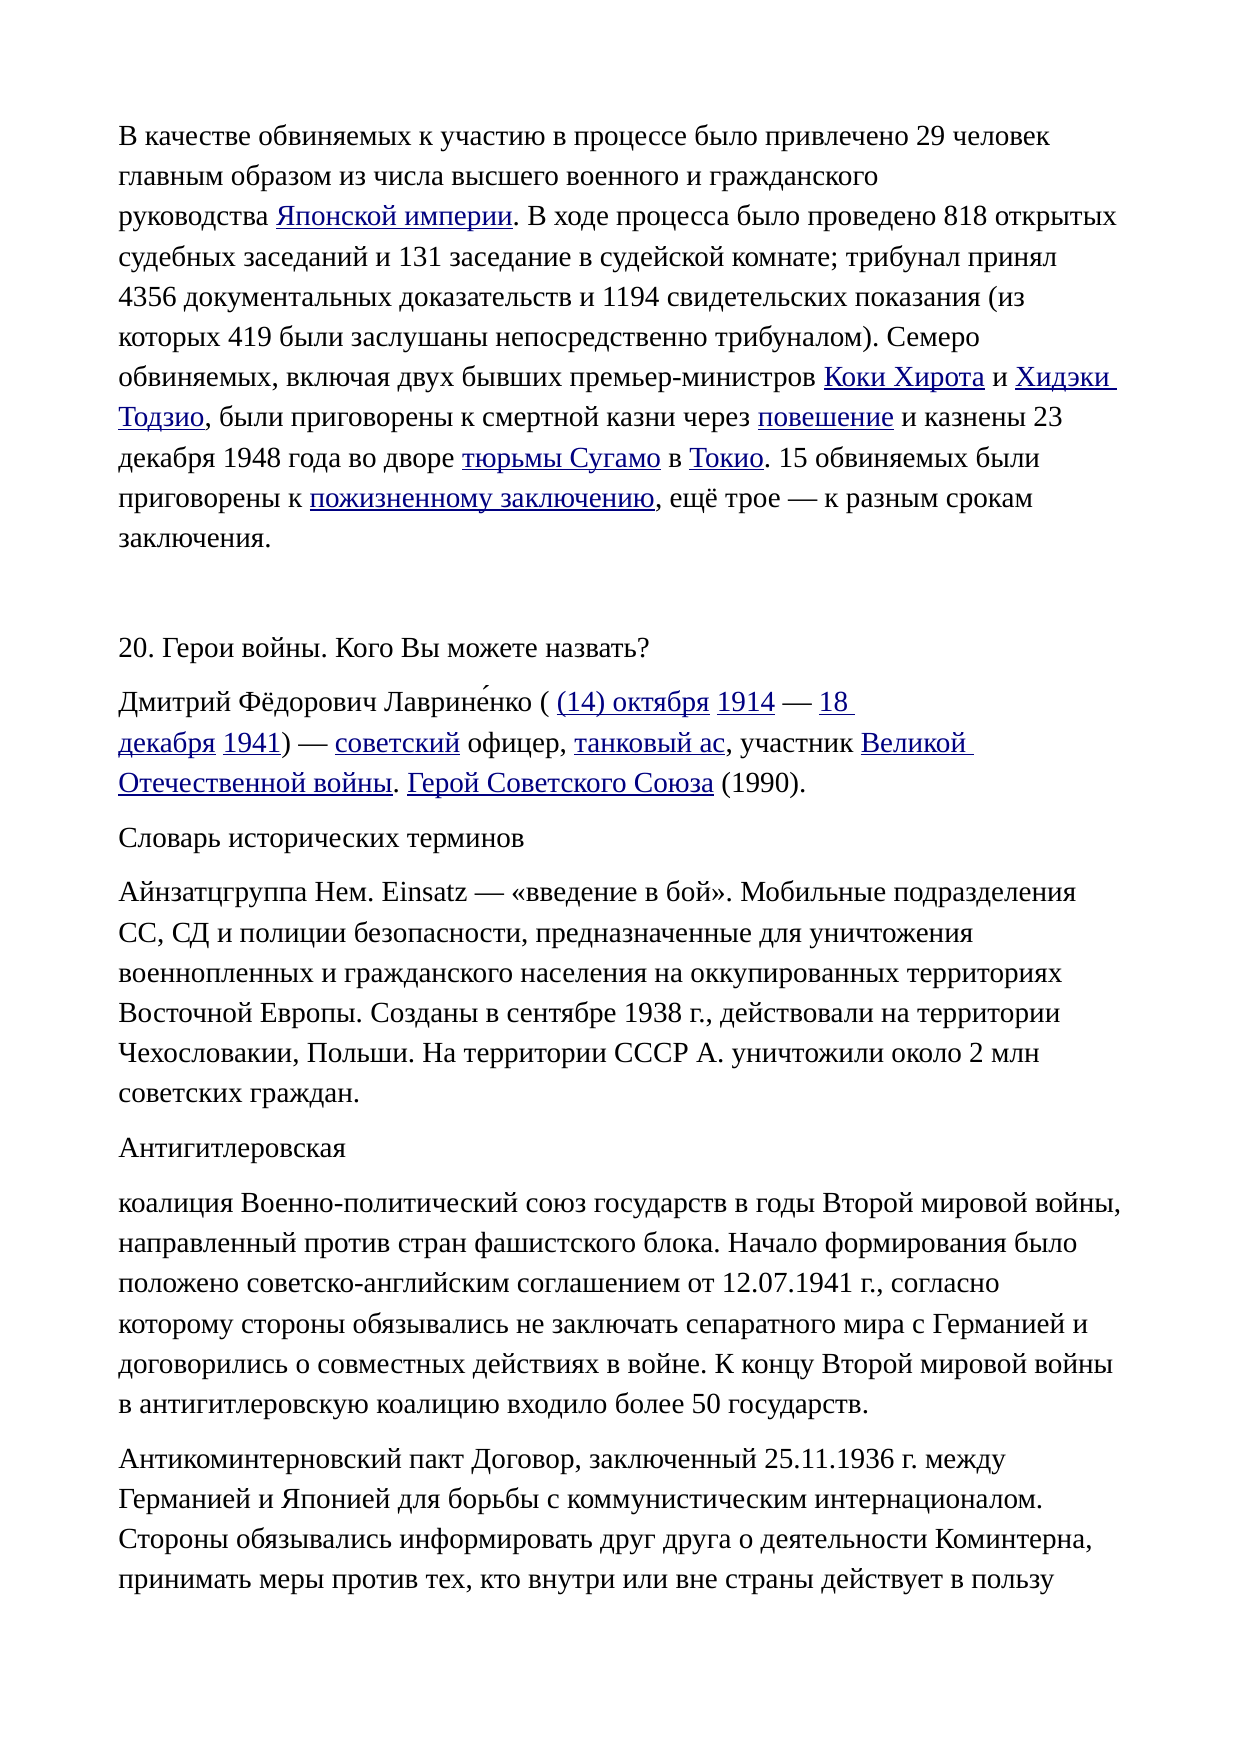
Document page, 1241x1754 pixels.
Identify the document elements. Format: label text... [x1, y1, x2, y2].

text 20. Герои войны. Кого Вы можете назвать? [118, 630, 1122, 663]
text Айнзатцгруппа Нем. Einsatz — «введение в бой». Мобильные подразделения СС, СД и полиции безопасности, предназначенные для уничтожения военнопленных и гражданского населения на оккупированных территориях Восточной Европы. Созданы в сентябре 1938 г., действовали на территории Чехословакии, Польши. На территории СССР А. уничтожили около 2 млн советских граждан. [118, 874, 1122, 1109]
text коалиция Военно-политический союз государств в годы Второй мировой войны, направленный против стран фашистского блока. Начало формирования было положено советско-английским соглашением от 12.07.1941 г., согласно которому стороны обязывались не заключать сепаратного мира с Германией и договорились о совместных действиях в войне. К концу Второй мировой войны в антигитлеровскую коалицию входило более 50 государств. [118, 1185, 1122, 1420]
text Дмитрий Фёдорович Лаврине́нко ( (14) октября 1914 — 18 декабря 1941) — советский офицер, танковый ас, участник Великой Отечественной войны. Герой Советского Союза (1990). [118, 684, 1122, 798]
text Антигитлеровская [118, 1130, 1122, 1164]
text В качестве обвиняемых к участию в процессе было привлечено 29 человек главным образом из числа высшего военного и гражданского руководства Японской империи. В ходе процесса было проведено 818 открытых судебных заседаний и 131 заседание в судейской комнате; трибунал принял 4356 документальных доказательств и 1194 свидетельских показания (из которых 419 были заслушаны непосредственно трибуналом). Семеро обвиняемых, включая двух бывших премьер-министров Коки Хирота и Хидэки Тодзио, были приговорены к смертной казни через повешение и казнены 23 декабря 1948 года во дворе тюрьмы Сугамо в Токио. 15 обвиняемых были приговорены к пожизненному заключению, ещё трое — к разным срокам заключения. [118, 118, 1122, 554]
text Антикоминтерновский пакт Договор, заключенный 25.11.1936 г. между Германией и Японией для борьбы с коммунистическим интернационалом. Стороны обязывались информировать друг друга о деятельности Коминтерна, принимать меры против тех, кто внутри или вне страны действует в пользу [118, 1441, 1122, 1595]
text Словарь исторических терминов [118, 820, 1122, 853]
